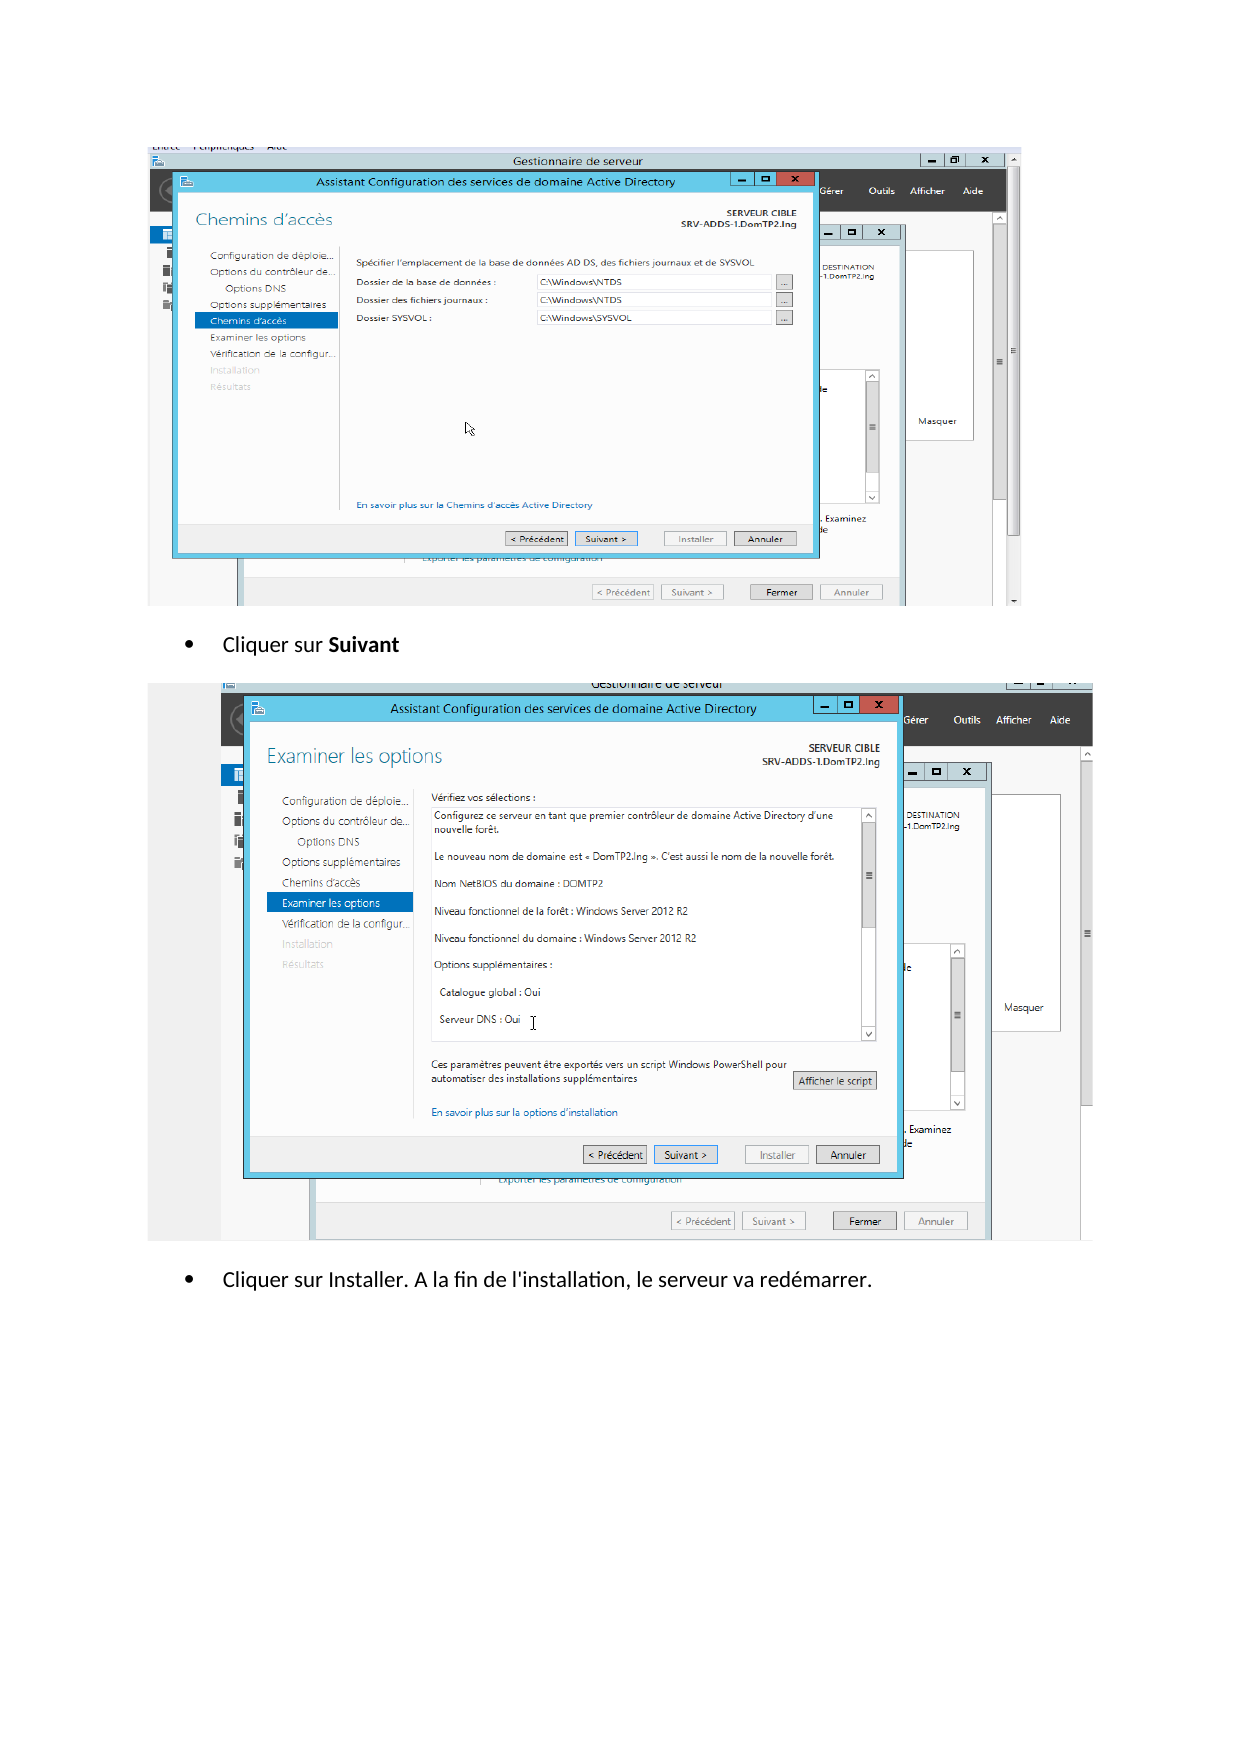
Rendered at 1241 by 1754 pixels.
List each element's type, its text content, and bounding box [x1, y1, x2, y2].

list Cliquer sur Installer. A la fin de l'installation, le serveur va redémarrer. [185, 1266, 1093, 1294]
list Cliquer sur Suivant [185, 630, 1093, 658]
